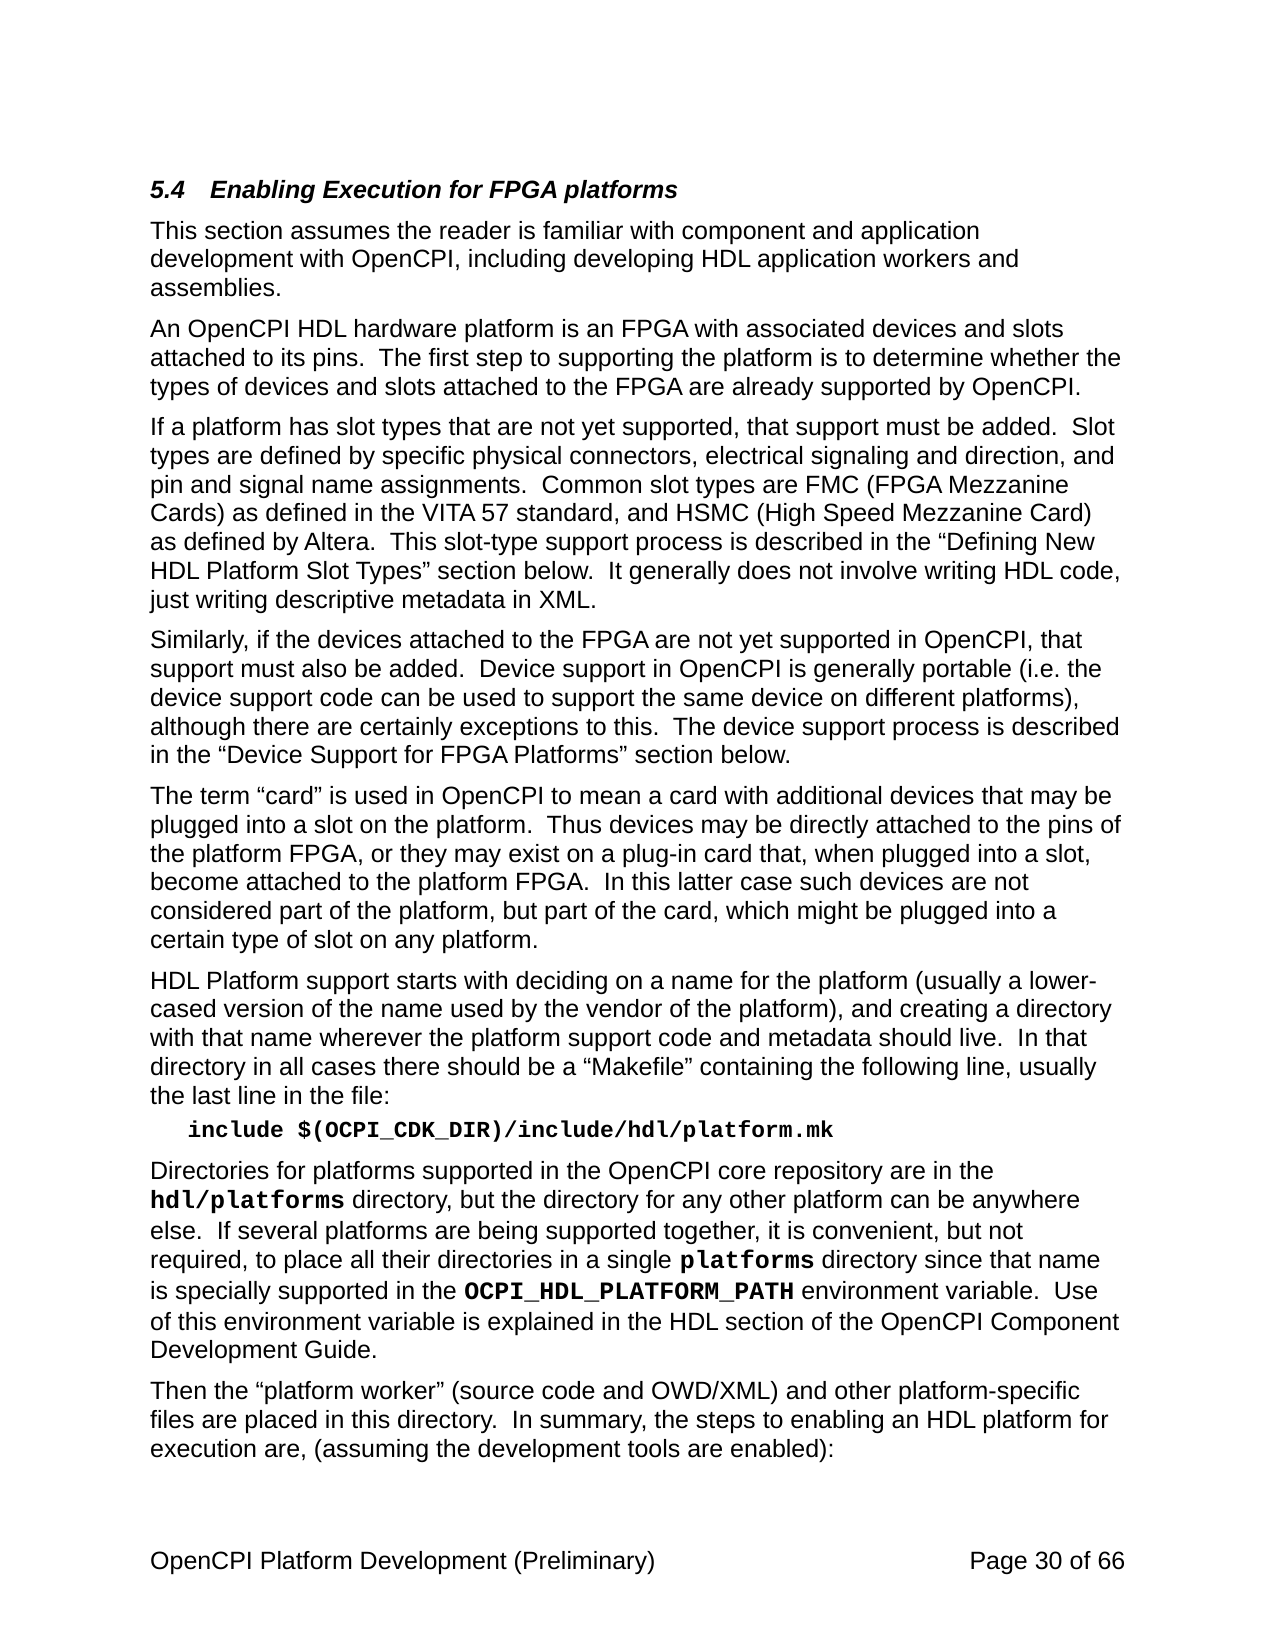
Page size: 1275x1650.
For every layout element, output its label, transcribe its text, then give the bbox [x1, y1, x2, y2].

text Directories for platforms supported in the OpenCPI core repository are in the hdl/platforms directory, but the directory for any other platform can be anywhere else. If several platforms are being supported together, it is convenient, but not required, to place all their directories in a single platforms directory since that name is specially supported in the OCPI_HDL_PLATFORM_PATH environment variable. Use of this environment variable is explained in the HDL section of the OpenCPI Component Development Guide. [150, 1156, 1125, 1364]
subtitle Enabling Execution for FPGA platforms [150, 175, 1125, 204]
text This section assumes the reader is familiar with component and application development with OpenCPI, including developing HDL application workers and assemblies. [150, 216, 1125, 302]
text The term “card” is used in OpenCPI to mean a card with additional devices that may be plugged into a slot on the platform. Thus devices may be directly attached to the pins of the platform FPGA, or they may exist on a plug-in card that, when plugged into a slot, become attached to the platform FPGA. In this latter case such devices are not considered part of the platform, but part of the card, which might be plugged into a certain type of slot on any platform. [150, 781, 1125, 954]
text include $(OCPI_CDK_DIR)/include/hdl/platform.mk [187, 1118, 1125, 1144]
text Similarly, if the devices attached to the FPGA are not yet supported in OpenCPI, that support must also be added. Device support in OpenCPI is generally portable (i.e. the device support code can be used to support the same device on different platforms), although there are certainly exceptions to this. The device support process is described in the “Device Support for FPGA Platforms” section below. [150, 625, 1125, 769]
text HDL Platform support starts with deciding on a name for the platform (usually a lower-cased version of the name used by the vendor of the platform), and creating a directory with that name wherever the platform support code and metadata should live. In that directory in all cases there should be a “Makefile” containing the following line, usually the last line in the file: [150, 966, 1125, 1109]
text Then the “platform worker” (source code and OWD/XML) and other platform-specific files are placed in this directory. In summary, the steps to enabling an HDL platform for execution are, (assuming the development tools are enabled): [150, 1376, 1125, 1462]
text If a platform has slot types that are not yet supported, that support must be added. Slot types are defined by specific physical connectors, electrical signaling and direction, and pin and signal name assignments. Common slot types are FMC (FPGA Mezzanine Cards) as defined in the VITA 57 standard, and HSMC (High Speed Mezzanine Card) as defined by Altera. This slot-type support process is described in the “Defining New HDL Platform Slot Types” section below. It generally does not involve writing HDL code, just writing descriptive metadata in XML. [150, 412, 1125, 613]
text An OpenCPI HDL hardware platform is an FPGA with associated devices and slots attached to its pins. The first step to supporting the platform is to determine whether the types of devices and slots attached to the FPGA are already supported by OpenCPI. [150, 314, 1125, 400]
